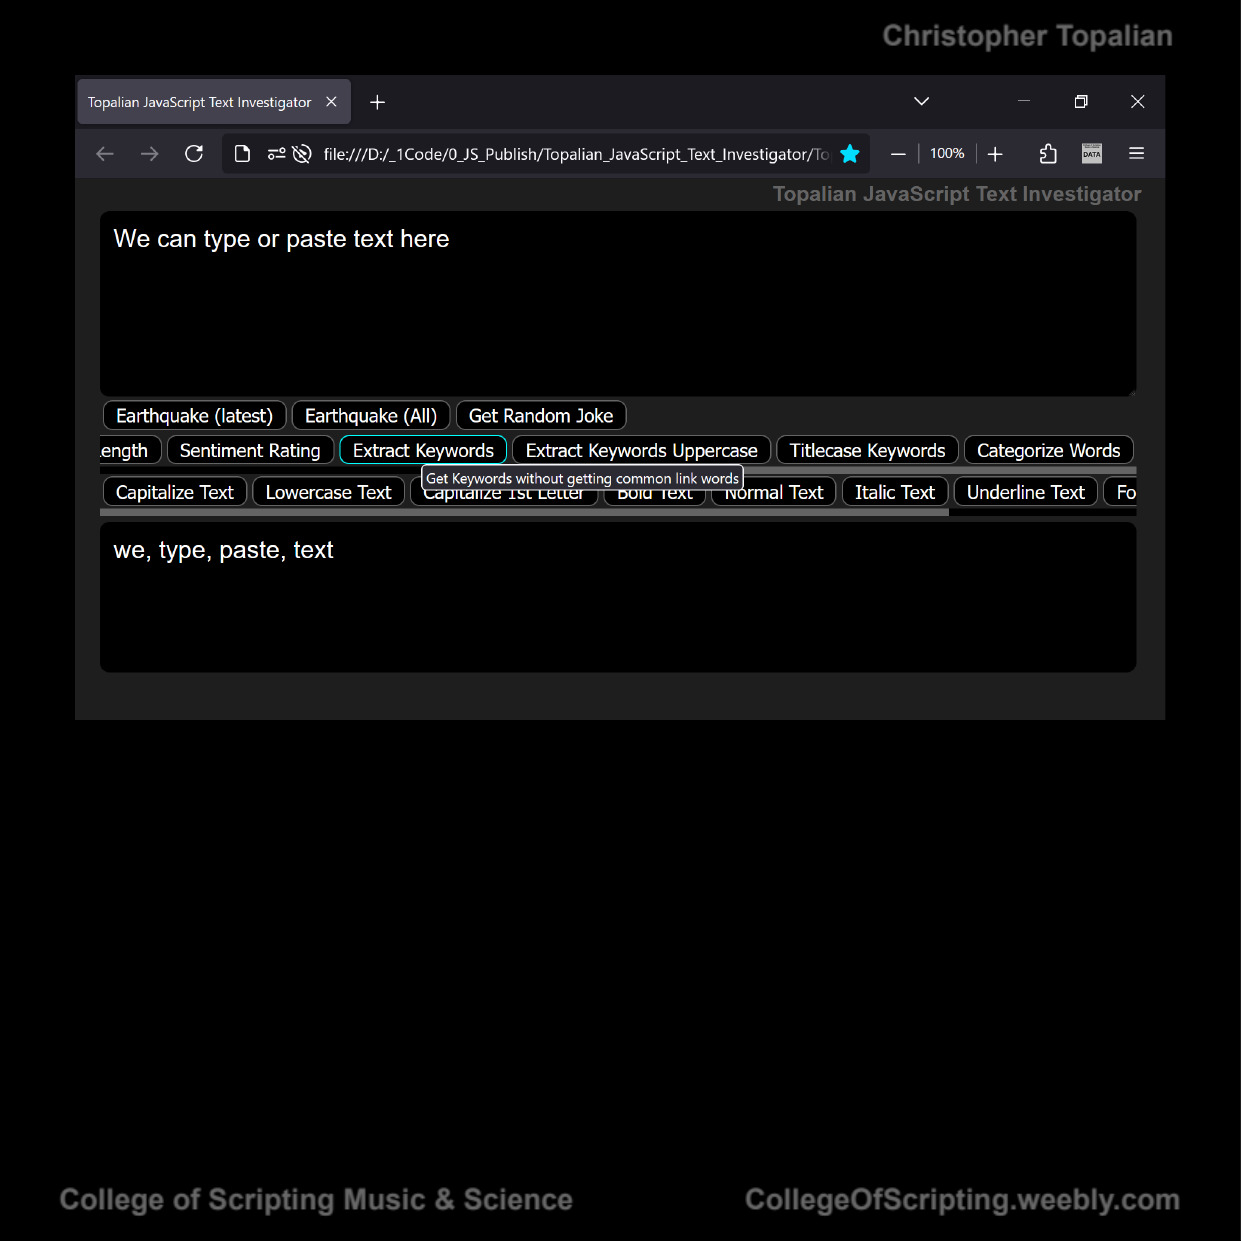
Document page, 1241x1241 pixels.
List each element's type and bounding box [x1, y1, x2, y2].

picture [75, 75, 1166, 720]
